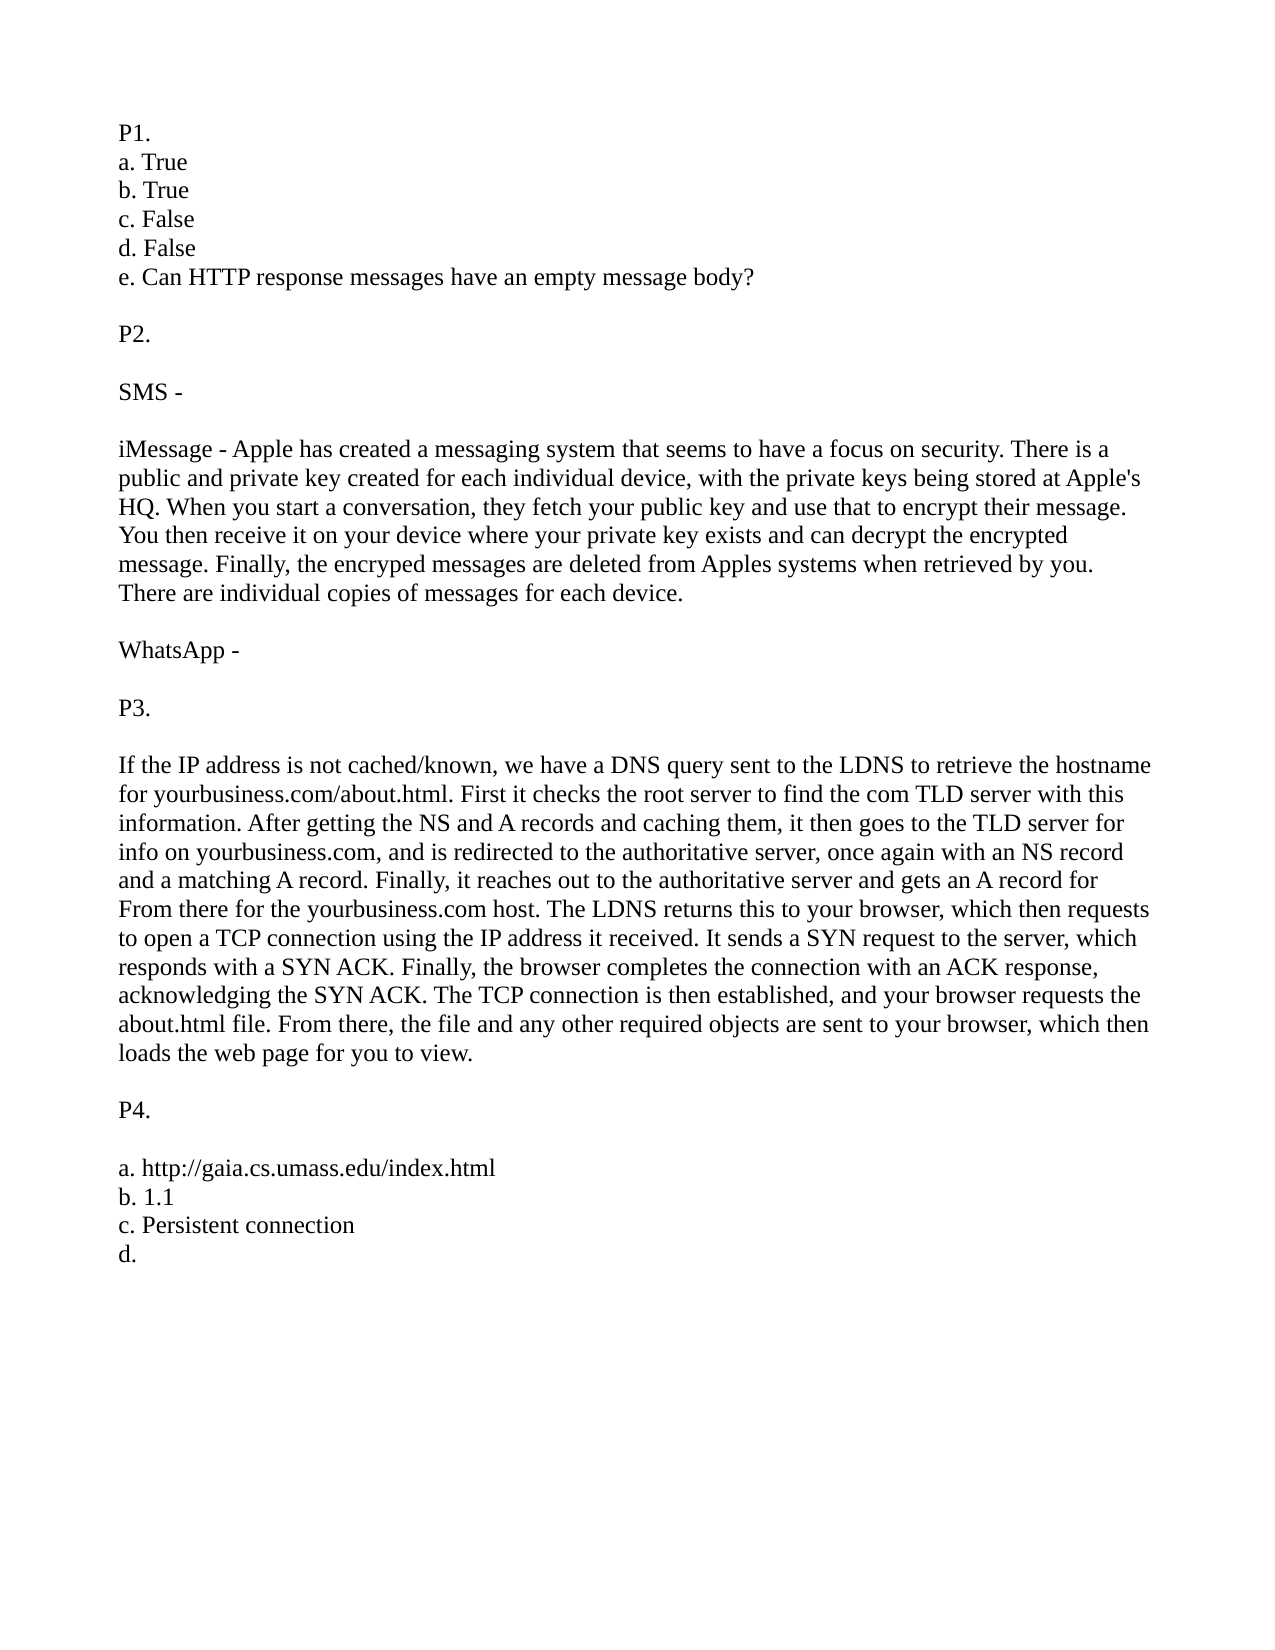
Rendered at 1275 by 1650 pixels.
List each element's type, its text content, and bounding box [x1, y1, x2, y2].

text P1. [118, 118, 1157, 147]
text d. False [118, 233, 1157, 262]
text WhatsApp - [118, 636, 1157, 664]
text P3. [118, 693, 1157, 722]
text P2. [118, 319, 1157, 348]
text P4. [118, 1096, 1157, 1124]
text d. [118, 1239, 1157, 1268]
text iMessage - Apple has created a messaging system that seems to have a focus on security. There is a public and private key created for each individual device, with the private keys being stored at Apple's HQ. When you start a conversation, they fetch your public key and use that to encrypt their message. You then receive it on your device where your private key exists and can decrypt the encrypted message. Finally, the encryped messages are deleted from Apples systems when retrieved by you. There are individual copies of messages for each device. [118, 434, 1157, 607]
text c. False [118, 204, 1157, 233]
text b. 1.1 [118, 1182, 1157, 1211]
text If the IP address is not cached/known, we have a DNS query sent to the LDNS to retrieve the hostname for yourbusiness.com/about.html. First it checks the root server to find the com TLD server with this information. After getting the NS and A records and caching them, it then goes to the TLD server for info on yourbusiness.com, and is redirected to the authoritative server, once again with an NS record and a matching A record. Finally, it reaches out to the authoritative server and gets an A record for From there for the yourbusiness.com host. The LDNS returns this to your browser, which then requests to open a TCP connection using the IP address it received. It sends a SYN request to the server, which responds with a SYN ACK. Finally, the browser completes the connection with an ACK response, acknowledging the SYN ACK. The TCP connection is then established, and your browser requests the about.html file. From there, the file and any other required objects are sent to your browser, which then loads the web page for you to view. [118, 751, 1157, 1067]
text c. Persistent connection [118, 1211, 1157, 1239]
text a. http://gaia.cs.umass.edu/index.html [118, 1153, 1157, 1182]
text SMS - [118, 377, 1157, 406]
text b. True [118, 176, 1157, 204]
text e. Can HTTP response messages have an empty message body? [118, 262, 1157, 291]
text a. True [118, 147, 1157, 176]
